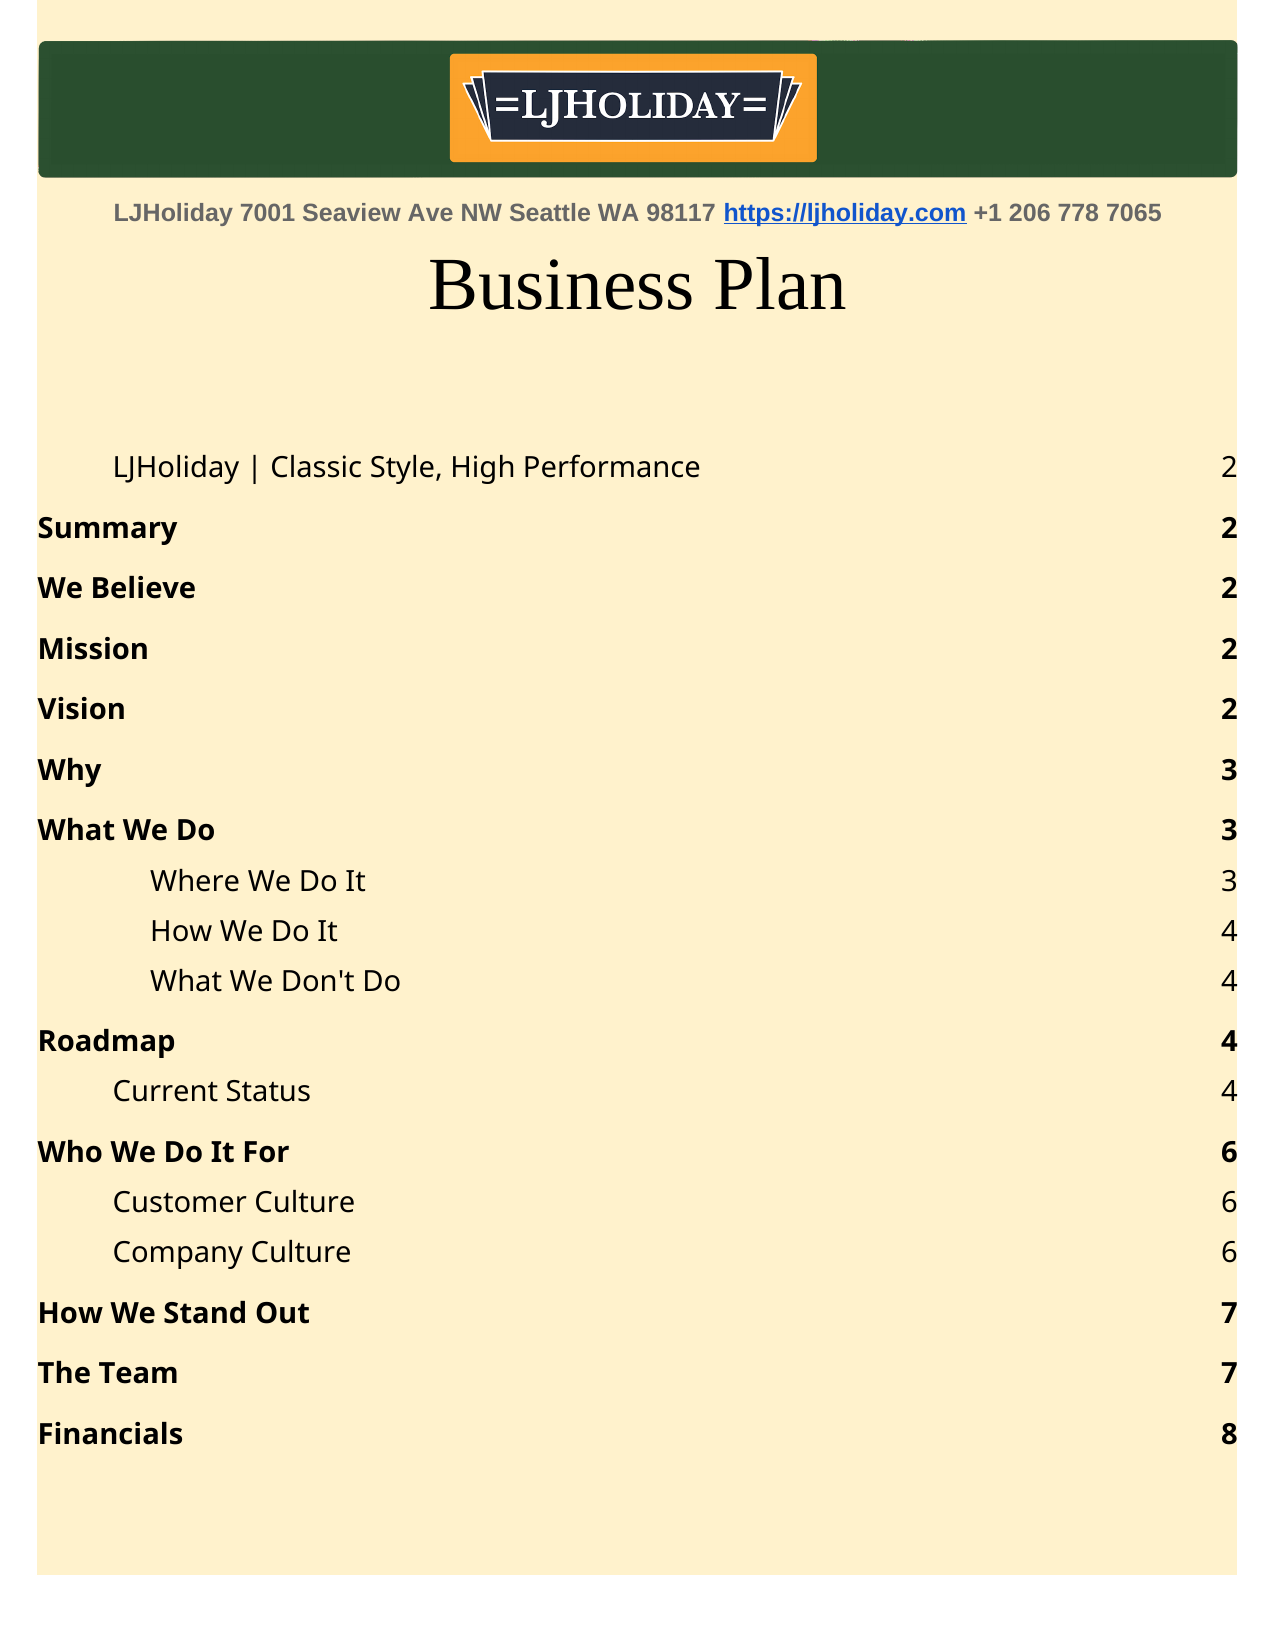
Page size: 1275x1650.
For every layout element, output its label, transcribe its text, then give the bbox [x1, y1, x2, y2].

text We Believe 2 [37, 568, 1237, 607]
text Who We Do It For 6 [37, 1131, 1237, 1171]
text Company Culture 6 [112, 1231, 1237, 1271]
text Where We Do It 3 [150, 860, 1237, 899]
text Roadmap 4 [37, 1021, 1237, 1060]
text How We Do It 4 [150, 910, 1237, 949]
text What We Do 3 [37, 810, 1237, 849]
text The Team 7 [37, 1352, 1237, 1392]
text Why 3 [37, 749, 1237, 789]
text Customer Culture 6 [112, 1181, 1237, 1221]
text Financials 8 [37, 1413, 1237, 1453]
text Mission 2 [37, 628, 1237, 668]
text Summary 2 [37, 507, 1237, 547]
title Business Plan [37, 239, 1237, 326]
text Current Status 4 [112, 1071, 1237, 1110]
text What We Don't Do 4 [150, 960, 1237, 1000]
picture [37, 39, 1238, 178]
text How We Stand Out 7 [37, 1292, 1237, 1332]
text Vision 2 [37, 689, 1237, 728]
text LJHoliday | Classic Style, High Performance 2 [112, 447, 1237, 486]
subtitle LJHoliday 7001 Seaview Ave NW Seattle WA 98117 https://ljholiday.com +1 206 778 7065 [37, 198, 1237, 227]
